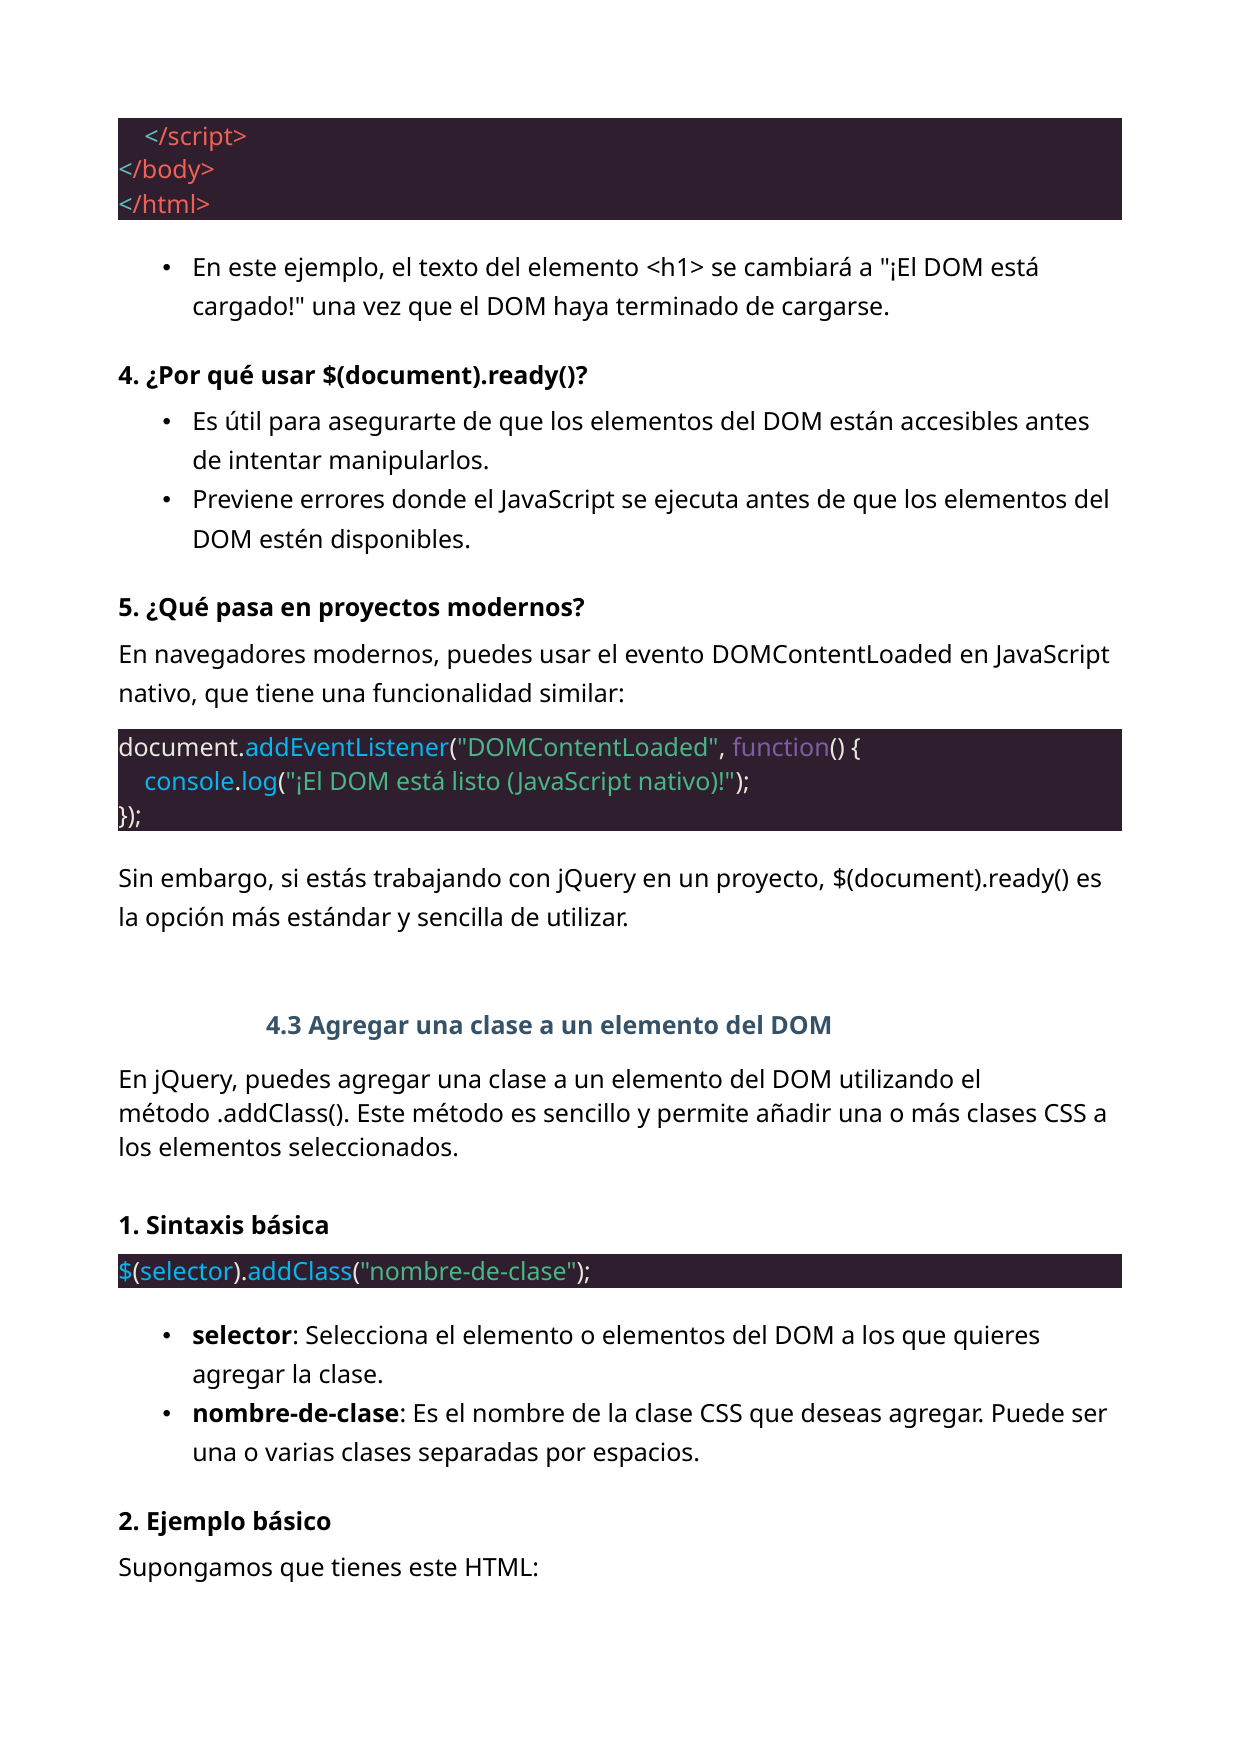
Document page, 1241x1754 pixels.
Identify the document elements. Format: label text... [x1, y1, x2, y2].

text </script> [118, 118, 1122, 152]
list En este ejemplo, el texto del elemento <h1> se cambiará a "¡El DOM está cargado!" una vez que el DOM haya terminado de cargarse. [162, 250, 1122, 323]
list Es útil para asegurarte de que los elementos del DOM están accesibles antes de intentar manipularlos. [162, 404, 1122, 477]
list nombre-de-clase: Es el nombre de la clase CSS que deseas agregar. Puede ser una o varias clases separadas por espacios. [162, 1396, 1122, 1469]
list selector: Selecciona el elemento o elementos del DOM a los que quieres agregar la clase. [162, 1318, 1122, 1391]
text </html> [118, 186, 1122, 220]
list Previene errores donde el JavaScript se ejecuta antes de que los elementos del DOM estén disponibles. [162, 482, 1122, 555]
list Agregar una clase a un elemento del DOM [118, 1007, 1122, 1042]
text }); [118, 797, 1122, 831]
text document.addEventListener("DOMContentLoaded", function() { [118, 729, 1122, 763]
text $(selector).addClass("nombre-de-clase"); [118, 1254, 1122, 1288]
subtitle 4. ¿Por qué usar $(document).ready()? [118, 357, 1122, 391]
subtitle 2. Ejemplo básico [118, 1503, 1122, 1537]
text En navegadores modernos, puedes usar el evento DOMContentLoaded en JavaScript nativo, que tiene una funcionalidad similar: [118, 636, 1122, 709]
subtitle 5. ¿Qué pasa en proyectos modernos? [118, 590, 1122, 624]
text En jQuery, puedes agregar una clase a un elemento del DOM utilizando el método .addClass(). Este método es sencillo y permite añadir una o más clases CSS a los elementos seleccionados. [118, 1061, 1122, 1163]
text Supongamos que tienes este HTML: [118, 1550, 1122, 1584]
text </body> [118, 152, 1122, 186]
text Sin embargo, si estás trabajando con jQuery en un proyecto, $(document).ready() es la opción más estándar y sencilla de utilizar. [118, 861, 1122, 934]
text console.log("¡El DOM está listo (JavaScript nativo)!"); [118, 763, 1122, 797]
subtitle 1. Sintaxis básica [118, 1207, 1122, 1242]
